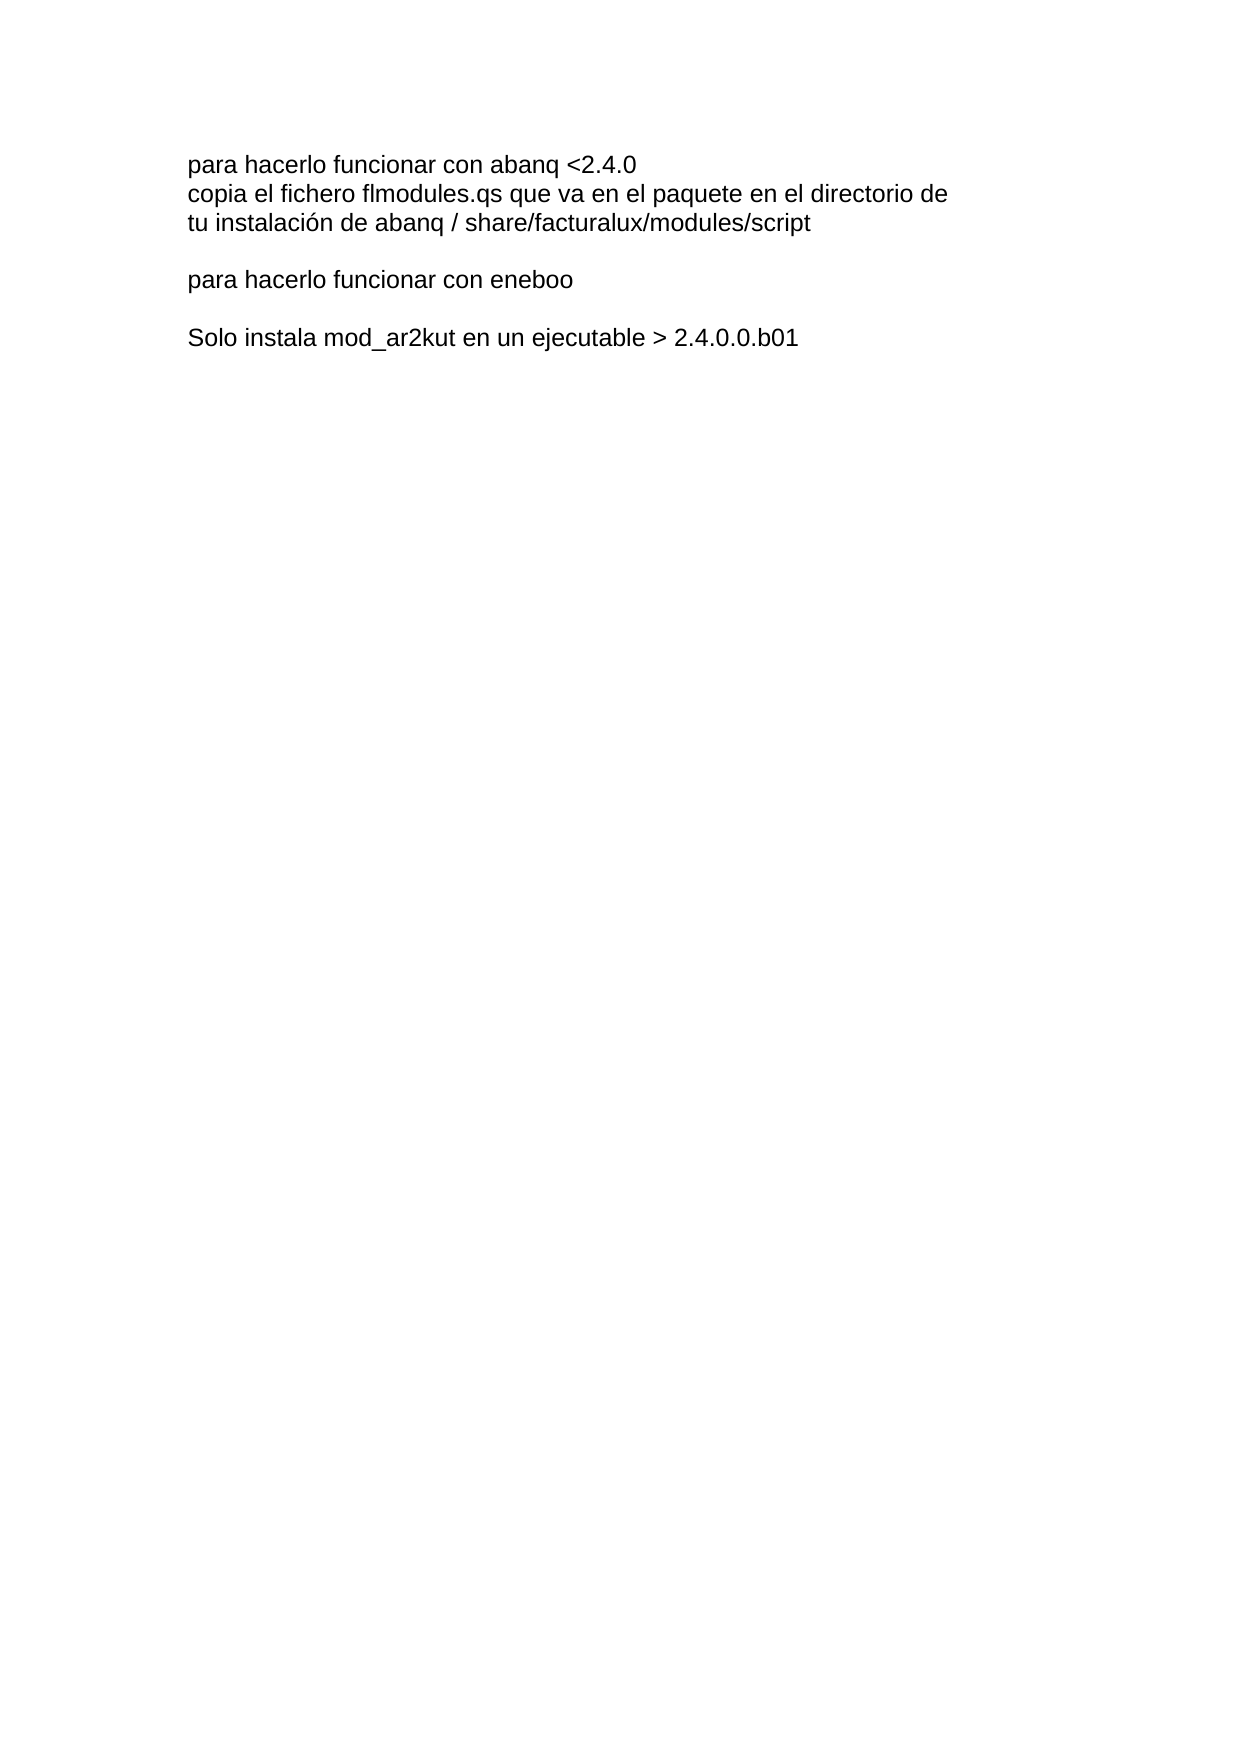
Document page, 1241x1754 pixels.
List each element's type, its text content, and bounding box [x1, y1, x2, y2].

text para hacerlo funcionar con abanq <2.4.0 [187, 150, 1053, 179]
text para hacerlo funcionar con eneboo [187, 265, 1053, 294]
text copia el fichero flmodules.qs que va en el paquete en el directorio de [187, 179, 1053, 207]
text Solo instala mod_ar2kut en un ejecutable > 2.4.0.0.b01 [187, 322, 1053, 351]
text tu instalación de abanq / share/facturalux/modules/script [187, 207, 1053, 236]
